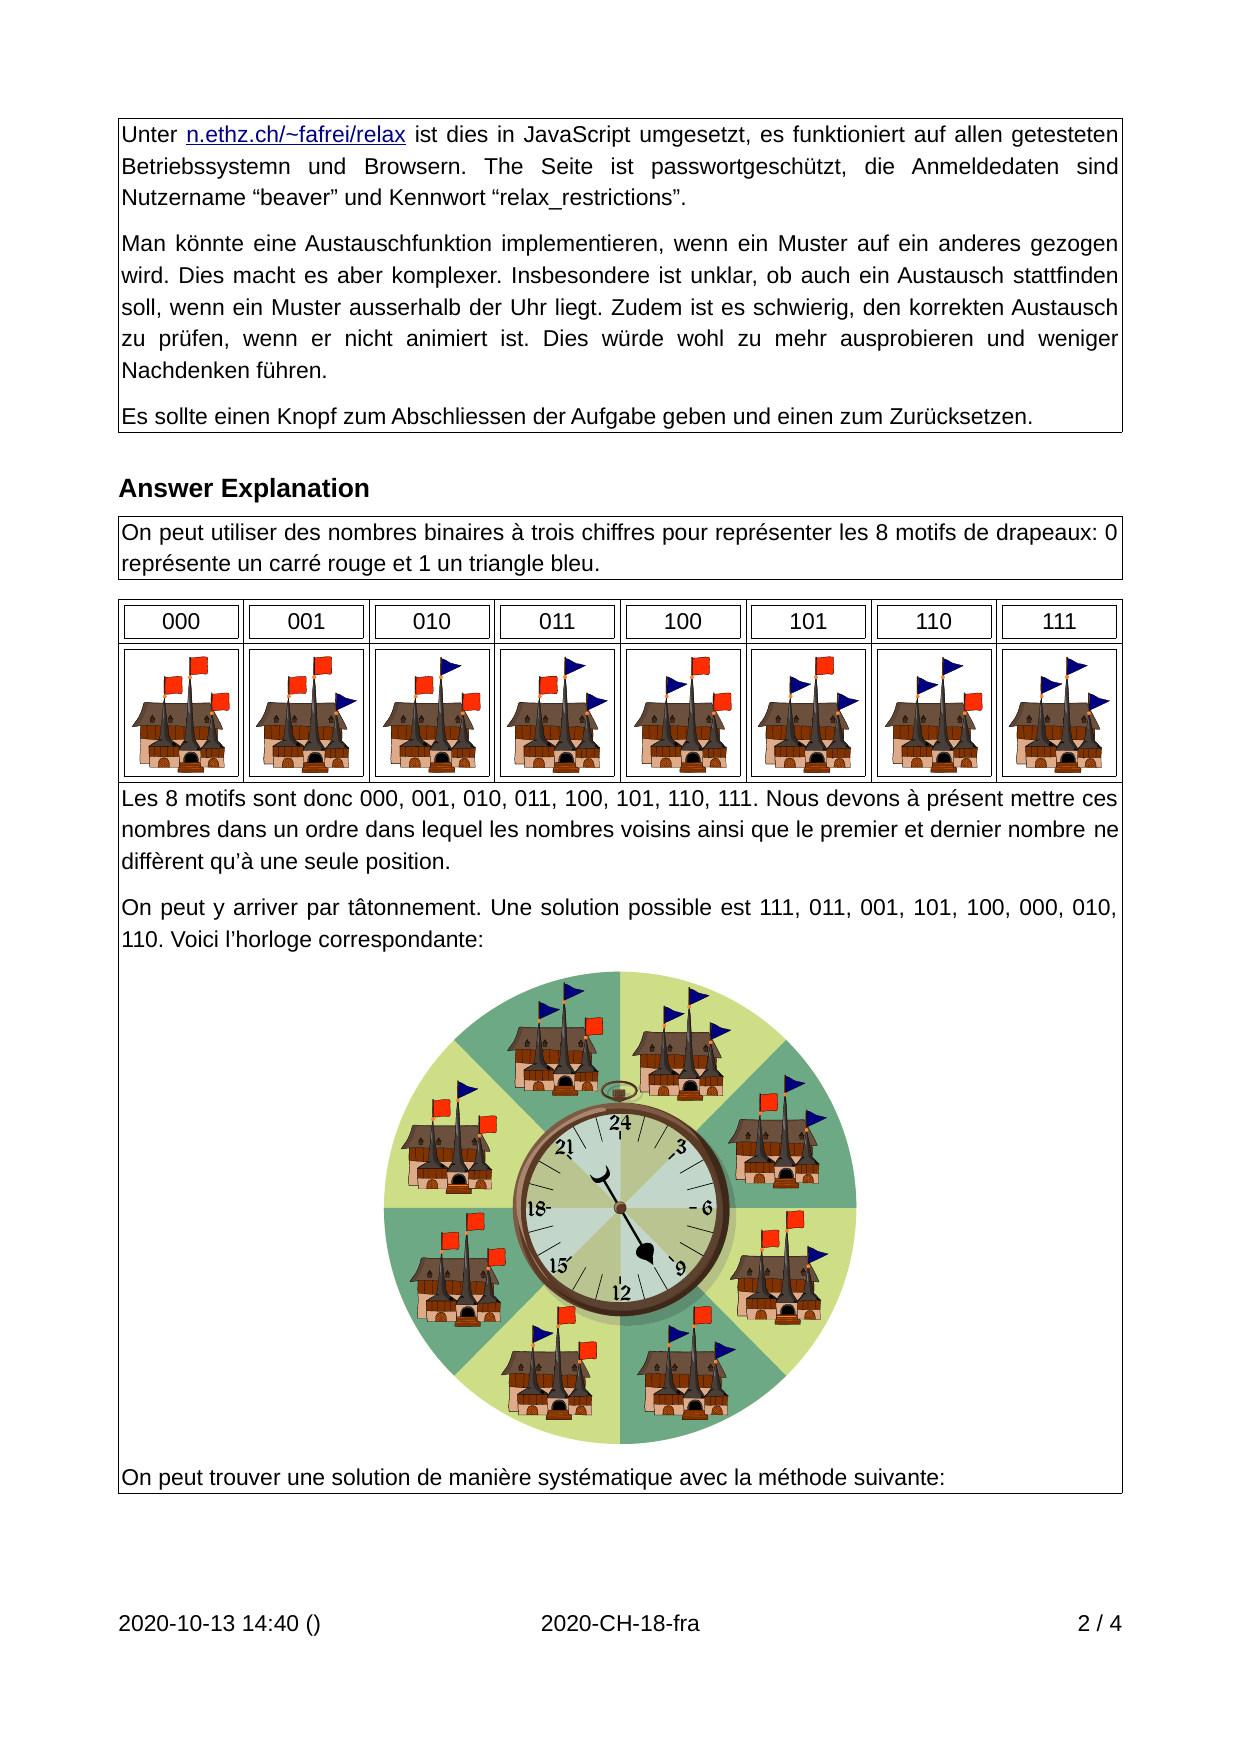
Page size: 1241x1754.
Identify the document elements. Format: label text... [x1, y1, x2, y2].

table_header 111 [997, 600, 1122, 643]
table_cell [872, 644, 996, 782]
text On peut y arriver par tâtonnement. Une solution possible est 111, 011, 001, 101, 100, 000, 010, 110. Voici l’horloge correspondante: [119, 891, 1122, 952]
table_header 011 [495, 600, 620, 643]
table_cell [370, 644, 494, 782]
text Man könnte eine Austauschfunktion implementieren, wenn ein Muster auf ein anderes gezogen wird. Dies macht es aber komplexer. Insbesondere ist unklar, ob auch ein Austausch stattfinden soll, wenn ein Muster ausserhalb der Uhr liegt. Zudem ist es schwierig, den korrekten Austausch zu prüfen, wenn er nicht animiert ist. Dies würde wohl zu mehr ausprobieren und weniger Nachdenken führen. [119, 227, 1122, 383]
table_cell [244, 644, 369, 782]
text On peut trouver une solution de manière systématique avec la méthode suivante: [119, 1461, 1122, 1493]
subtitle Answer Explanation [118, 473, 1122, 503]
table_header 001 [244, 600, 369, 643]
text Es sollte einen Knopf zum Abschliessen der Aufgabe geben und einen zum Zurücksetzen. [119, 400, 1122, 432]
text Unter n.ethz.ch/~fafrei/relax ist dies in JavaScript umgesetzt, es funktioniert auf allen getesteten Betriebssystemn und Browsern. The Seite ist passwortgeschützt, die Anmeldedaten sind Nutzername “beaver” und Kennwort “relax_restrictions”. [119, 119, 1122, 211]
table_cell [997, 644, 1122, 782]
table_header 101 [747, 600, 871, 643]
table_header 010 [370, 600, 494, 643]
table_header 000 [119, 600, 243, 643]
text Les 8 motifs sont donc 000, 001, 010, 011, 100, 101, 110, 111. Nous devons à présent mettre ces nombres dans un ordre dans lequel les nombres voisins ainsi que le premier et dernier nombre ne diffèrent qu’à une seule position. [119, 783, 1122, 874]
table_cell [119, 644, 243, 782]
table_cell [747, 644, 871, 782]
text On peut utiliser des nombres binaires à trois chiffres pour représenter les 8 motifs de drapeaux: 0 représente un carré rouge et 1 un triangle bleu. [119, 517, 1122, 579]
table_cell [495, 644, 620, 782]
table_cell [621, 644, 746, 782]
table_header 110 [872, 600, 996, 643]
table_header 100 [621, 600, 746, 643]
